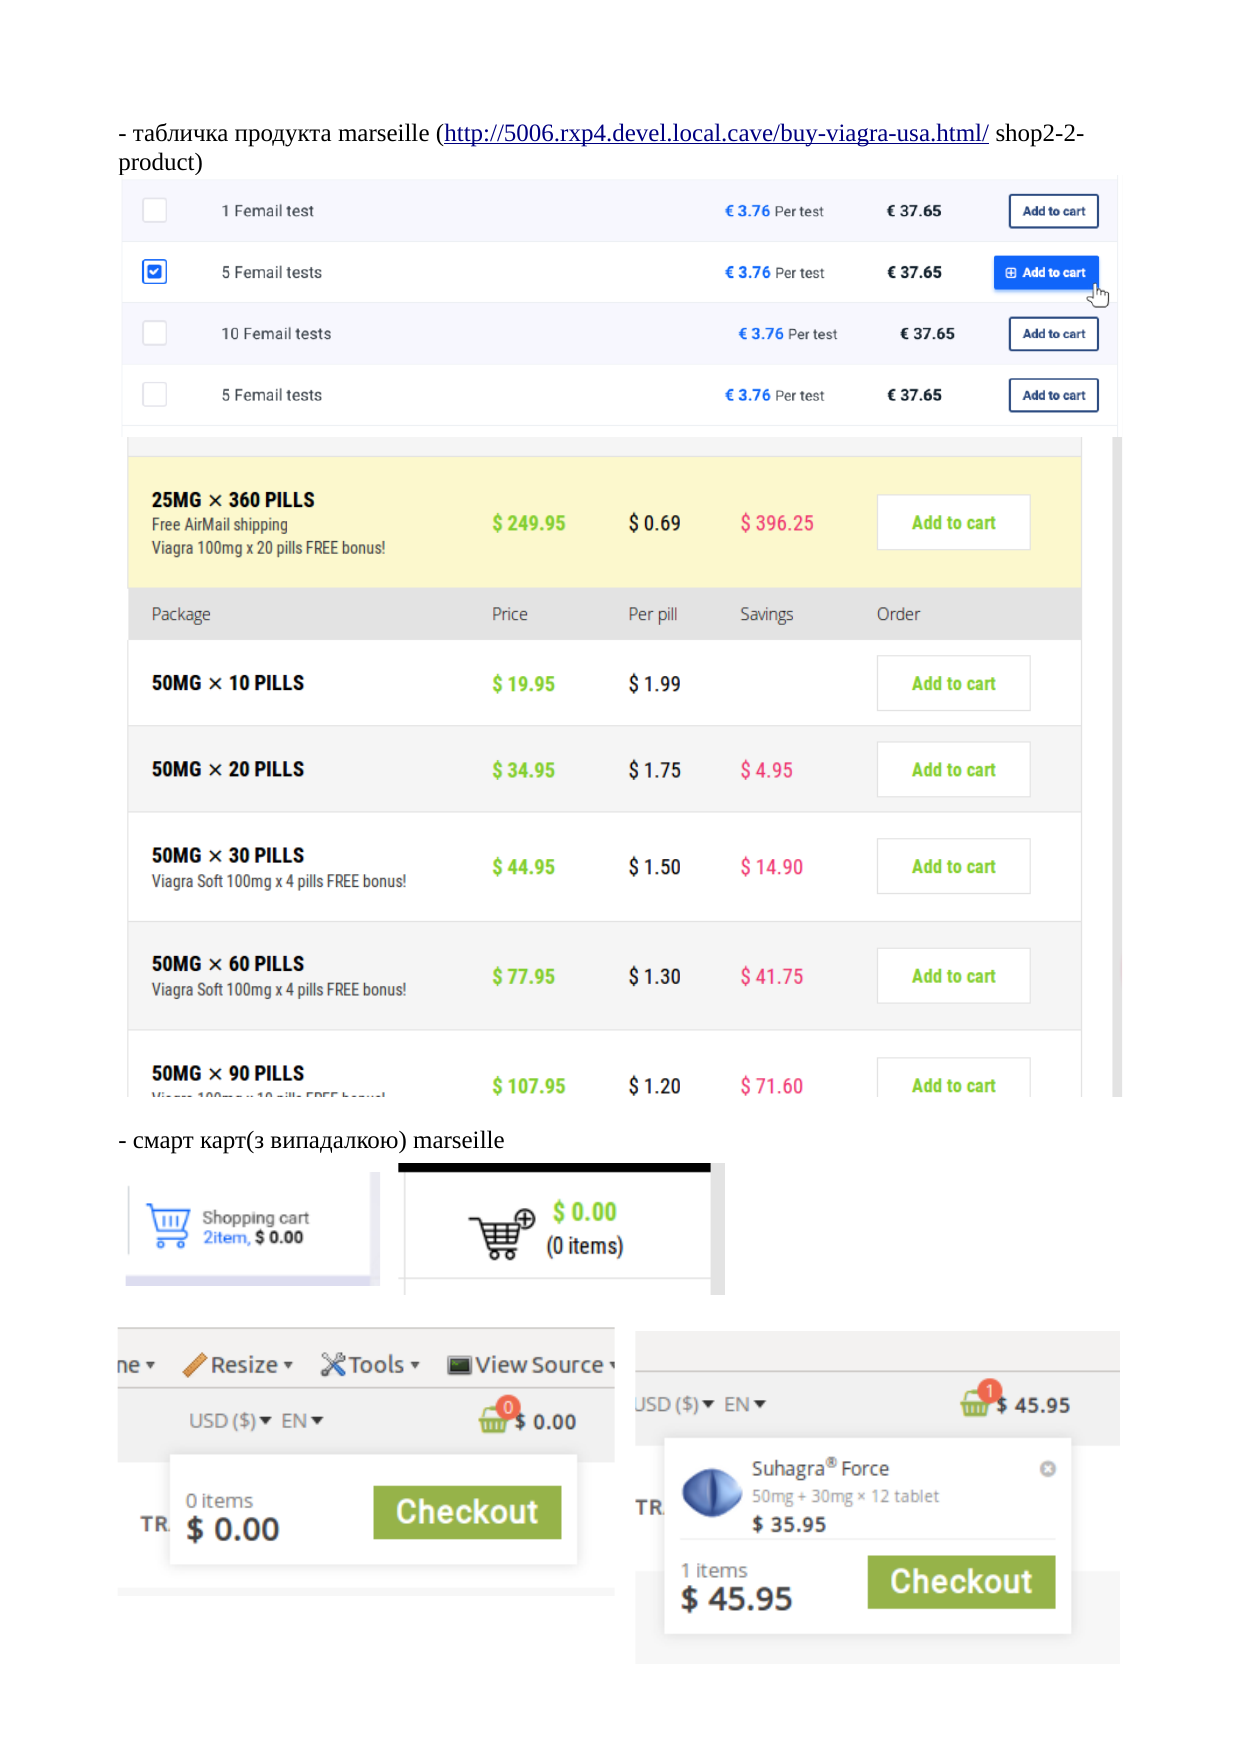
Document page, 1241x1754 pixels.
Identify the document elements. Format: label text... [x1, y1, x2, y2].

picture [398, 1163, 725, 1295]
picture [118, 175, 1123, 1097]
picture [117, 1326, 615, 1596]
text - табличка продукта marseille (http://5006.rxp4.devel.local.cave/buy-viagra-usa.html/ shop2-2-product) [118, 118, 1122, 175]
picture [635, 1331, 1120, 1664]
picture [125, 1172, 381, 1286]
text - смарт карт(з випадалкою) marseille [118, 1126, 1122, 1154]
